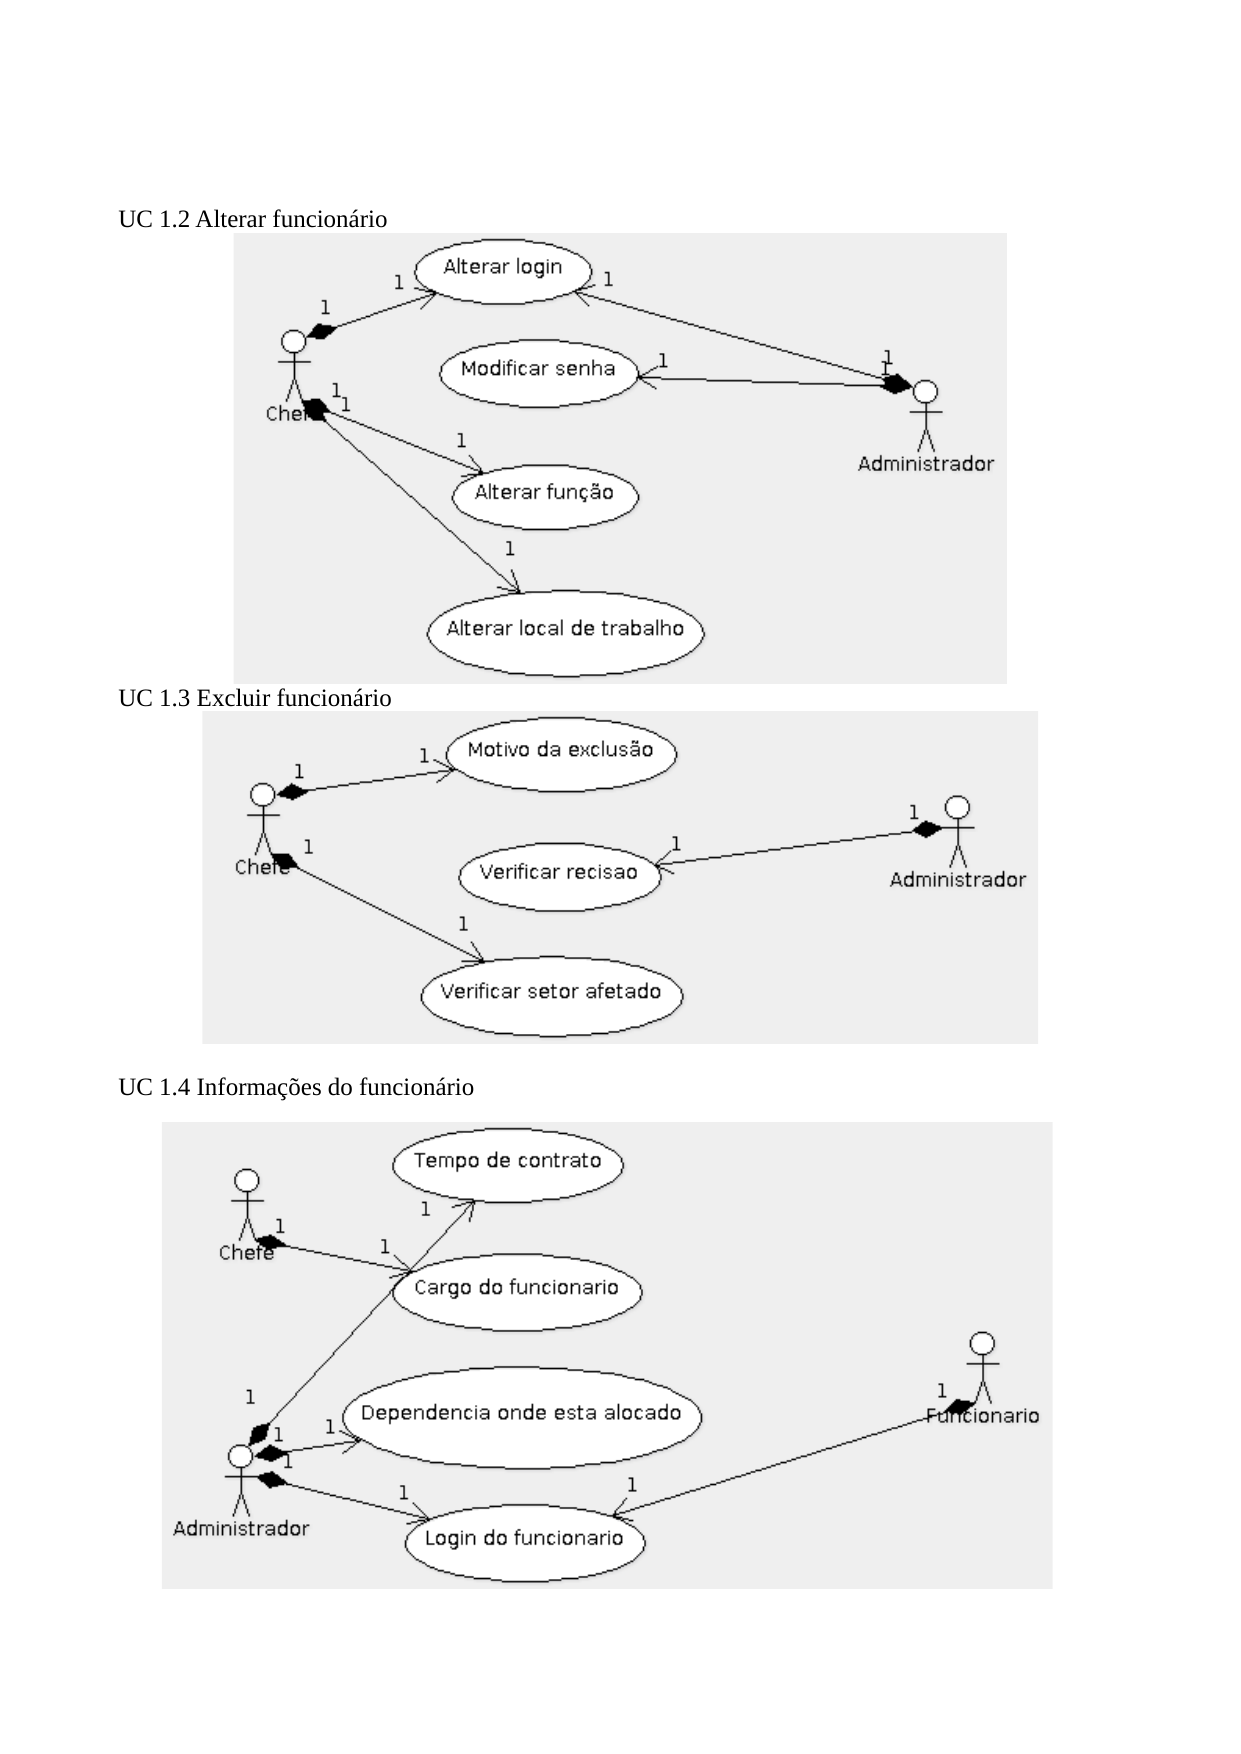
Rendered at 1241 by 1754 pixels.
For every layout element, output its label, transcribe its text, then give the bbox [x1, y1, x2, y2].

text UC 1.2 Alterar funcionário [118, 204, 1122, 233]
picture [202, 711, 1039, 1044]
picture [233, 233, 1007, 684]
text UC 1.4 Informações do funcionário [118, 1072, 1122, 1101]
picture [161, 1122, 1053, 1589]
text UC 1.3 Excluir funcionário [118, 233, 1122, 712]
